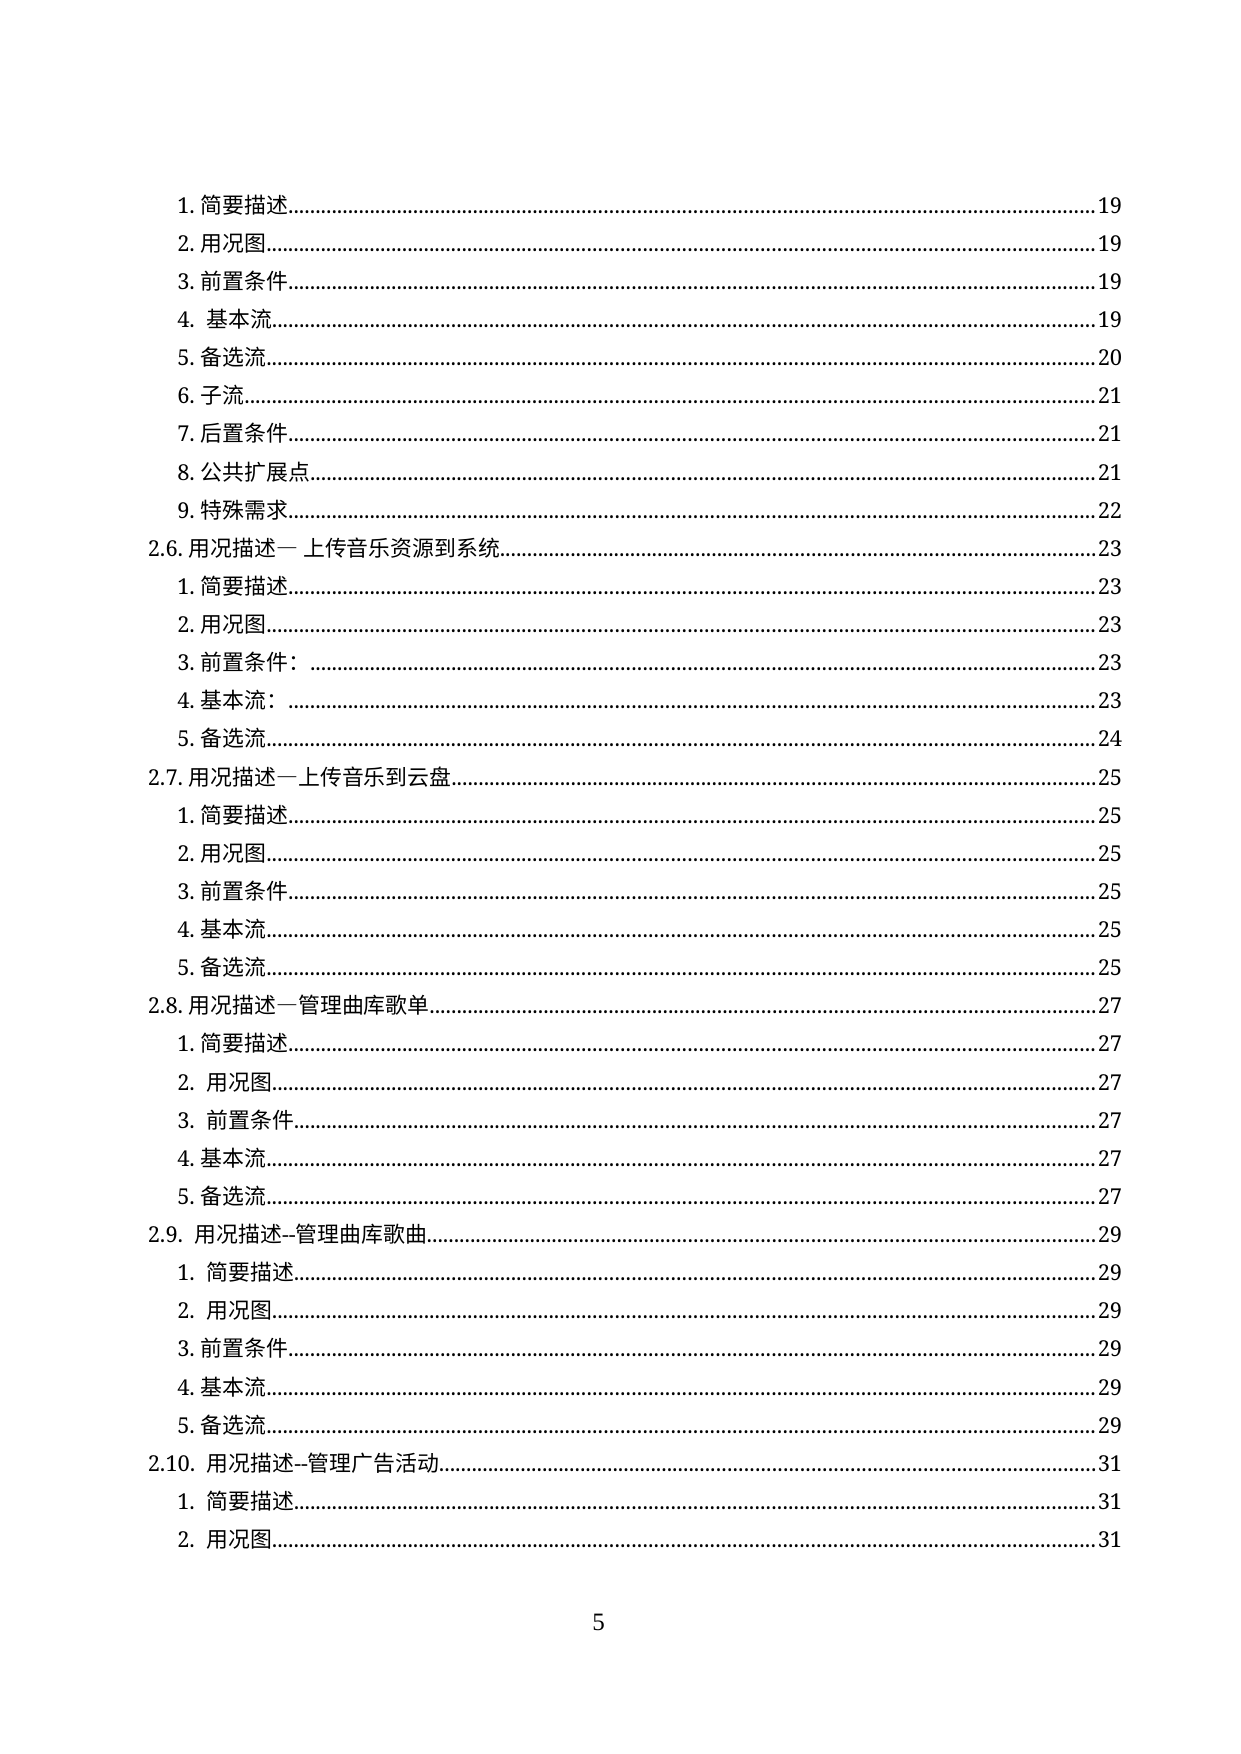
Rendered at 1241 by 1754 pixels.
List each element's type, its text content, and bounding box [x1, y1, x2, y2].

text 2. 用况图 29 [177, 1293, 1122, 1325]
text 1. 简要描述 27 [177, 1026, 1122, 1058]
text 3. 前置条件 25 [177, 874, 1122, 906]
text 4. 基本流 25 [177, 912, 1122, 944]
text 4. 基本流 29 [177, 1369, 1122, 1401]
text 1. 简要描述 19 [177, 188, 1122, 219]
text 2.6. 用况描述— 上传音乐资源到系统 23 [148, 531, 1122, 562]
text 2. 用况图 23 [177, 607, 1122, 639]
text 3. 前置条件 27 [177, 1103, 1122, 1134]
text 4. 基本流 27 [177, 1141, 1122, 1172]
text 2.7. 用况描述—上传音乐到云盘 25 [148, 759, 1122, 791]
text 9. 特殊需求 22 [177, 493, 1122, 524]
text 7. 后置条件 21 [177, 416, 1122, 448]
text 6. 子流 21 [177, 378, 1122, 410]
text 5. 备选流 29 [177, 1408, 1122, 1439]
text 5. 备选流 27 [177, 1179, 1122, 1211]
text 5. 备选流 25 [177, 950, 1122, 982]
text 8. 公共扩展点 21 [177, 454, 1122, 486]
text 1. 简要描述 25 [177, 798, 1122, 829]
text 5. 备选流 24 [177, 721, 1122, 753]
text 2. 用况图 31 [177, 1522, 1122, 1554]
text 2.8. 用况描述—管理曲库歌单 27 [148, 988, 1122, 1020]
text 3. 前置条件： 23 [177, 645, 1122, 677]
text 5. 备选流 20 [177, 340, 1122, 372]
text 4. 基本流： 23 [177, 683, 1122, 715]
text 3. 前置条件 29 [177, 1331, 1122, 1363]
text 2. 用况图 19 [177, 226, 1122, 257]
text 1. 简要描述 29 [177, 1255, 1122, 1287]
text 1. 简要描述 23 [177, 569, 1122, 601]
text 2. 用况图 25 [177, 836, 1122, 867]
text 2. 用况图 27 [177, 1064, 1122, 1096]
text 1. 简要描述 31 [177, 1484, 1122, 1516]
text 4. 基本流 19 [177, 302, 1122, 334]
text 2.9. 用况描述--管理曲库歌曲 29 [148, 1217, 1122, 1249]
text 3. 前置条件 19 [177, 264, 1122, 296]
text 2.10. 用况描述--管理广告活动 31 [148, 1446, 1122, 1477]
